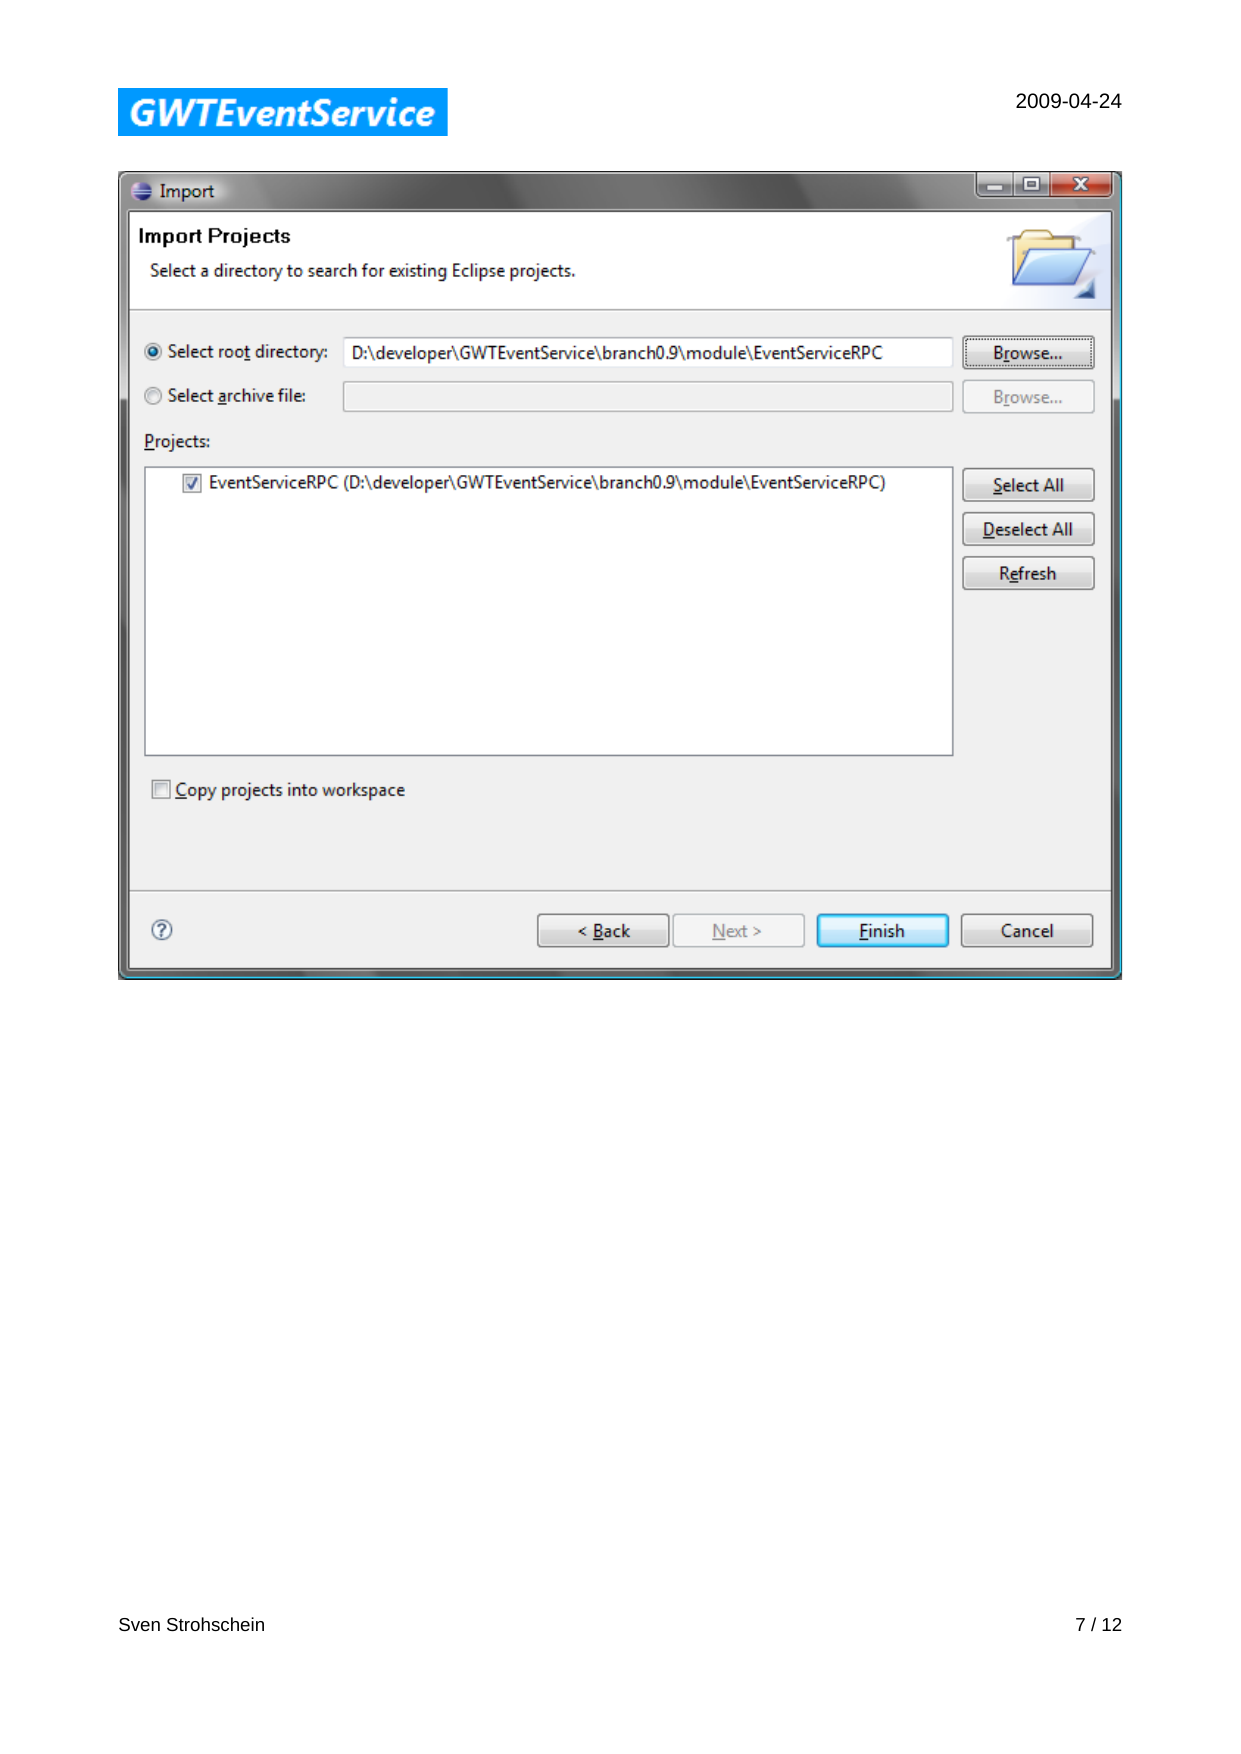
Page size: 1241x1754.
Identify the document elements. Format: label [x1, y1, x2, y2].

picture [118, 171, 1123, 980]
picture [118, 88, 448, 136]
